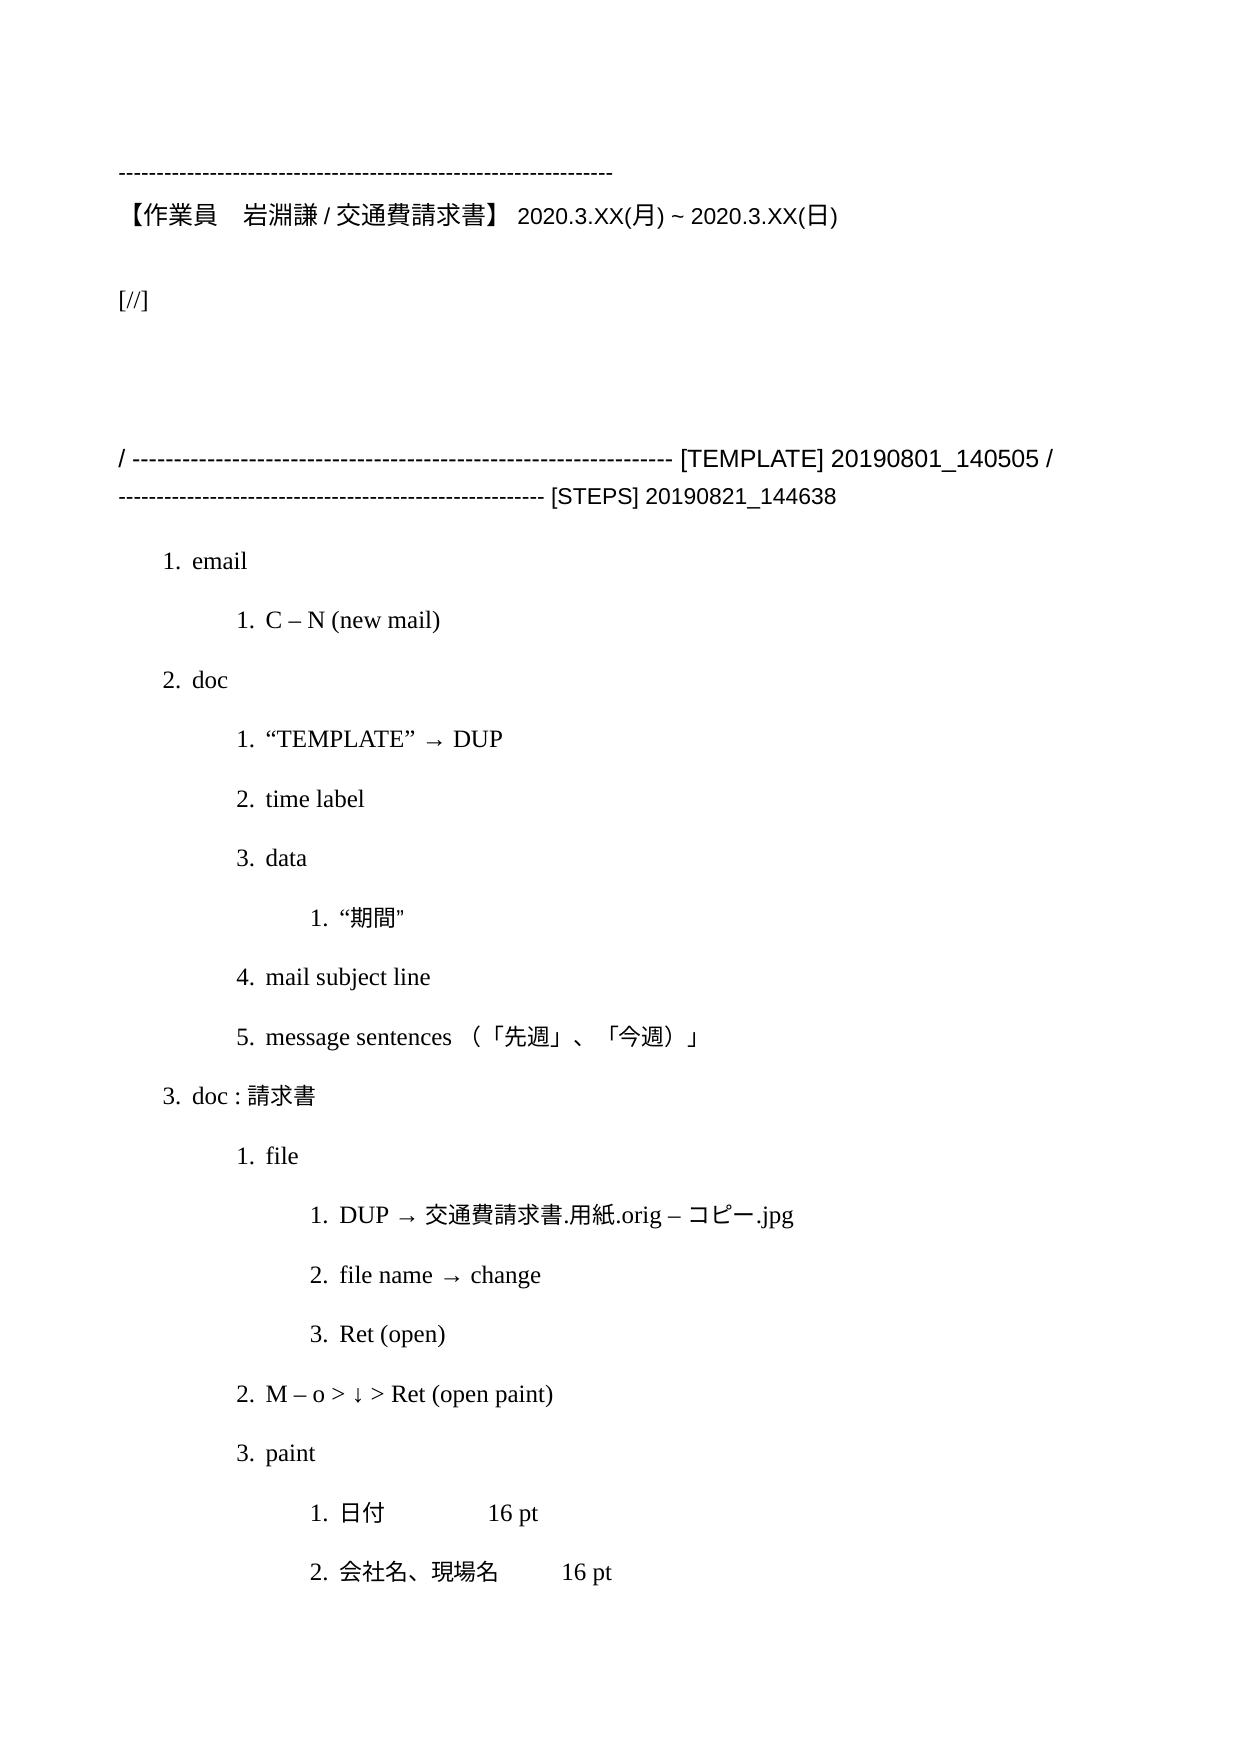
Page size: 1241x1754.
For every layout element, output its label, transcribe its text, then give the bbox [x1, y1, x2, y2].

list C – N (new mail) [236, 606, 1122, 634]
list M – o > ↓ > Ret (open paint) [236, 1379, 1122, 1408]
text -------------------------------------------------------- [STEPS] 20190821_144638 [118, 483, 1122, 509]
list “期間” [309, 903, 1122, 932]
text [//] [118, 285, 1122, 314]
list file [236, 1141, 1122, 1170]
list email [162, 546, 1122, 575]
list 日付 16 pt [309, 1498, 1122, 1527]
list paint [236, 1438, 1122, 1467]
list DUP → 交通費請求書.用紙.orig – コピー.jpg [309, 1200, 1122, 1229]
list message sentences （「先週」、「今週）」 [236, 1022, 1122, 1051]
list doc [162, 665, 1122, 694]
list data [236, 843, 1122, 872]
list mail subject line [236, 962, 1122, 991]
list Ret (open) [309, 1319, 1122, 1348]
text ----------------------------------------------------------------- [118, 159, 1122, 186]
list time label [236, 784, 1122, 813]
text 【作業員 岩淵謙 / 交通費請求書】 2020.3.XX(月) ~ 2020.3.XX(日) [118, 196, 1122, 232]
list doc : 請求書 [162, 1081, 1122, 1110]
list file name → change [309, 1260, 1122, 1289]
text / ----------------------------------------------------------------- [TEMPLATE] 20190801_140505 / [118, 444, 1122, 472]
list “TEMPLATE” → DUP [236, 724, 1122, 753]
list 会社名、現場名 16 pt [309, 1557, 1122, 1586]
